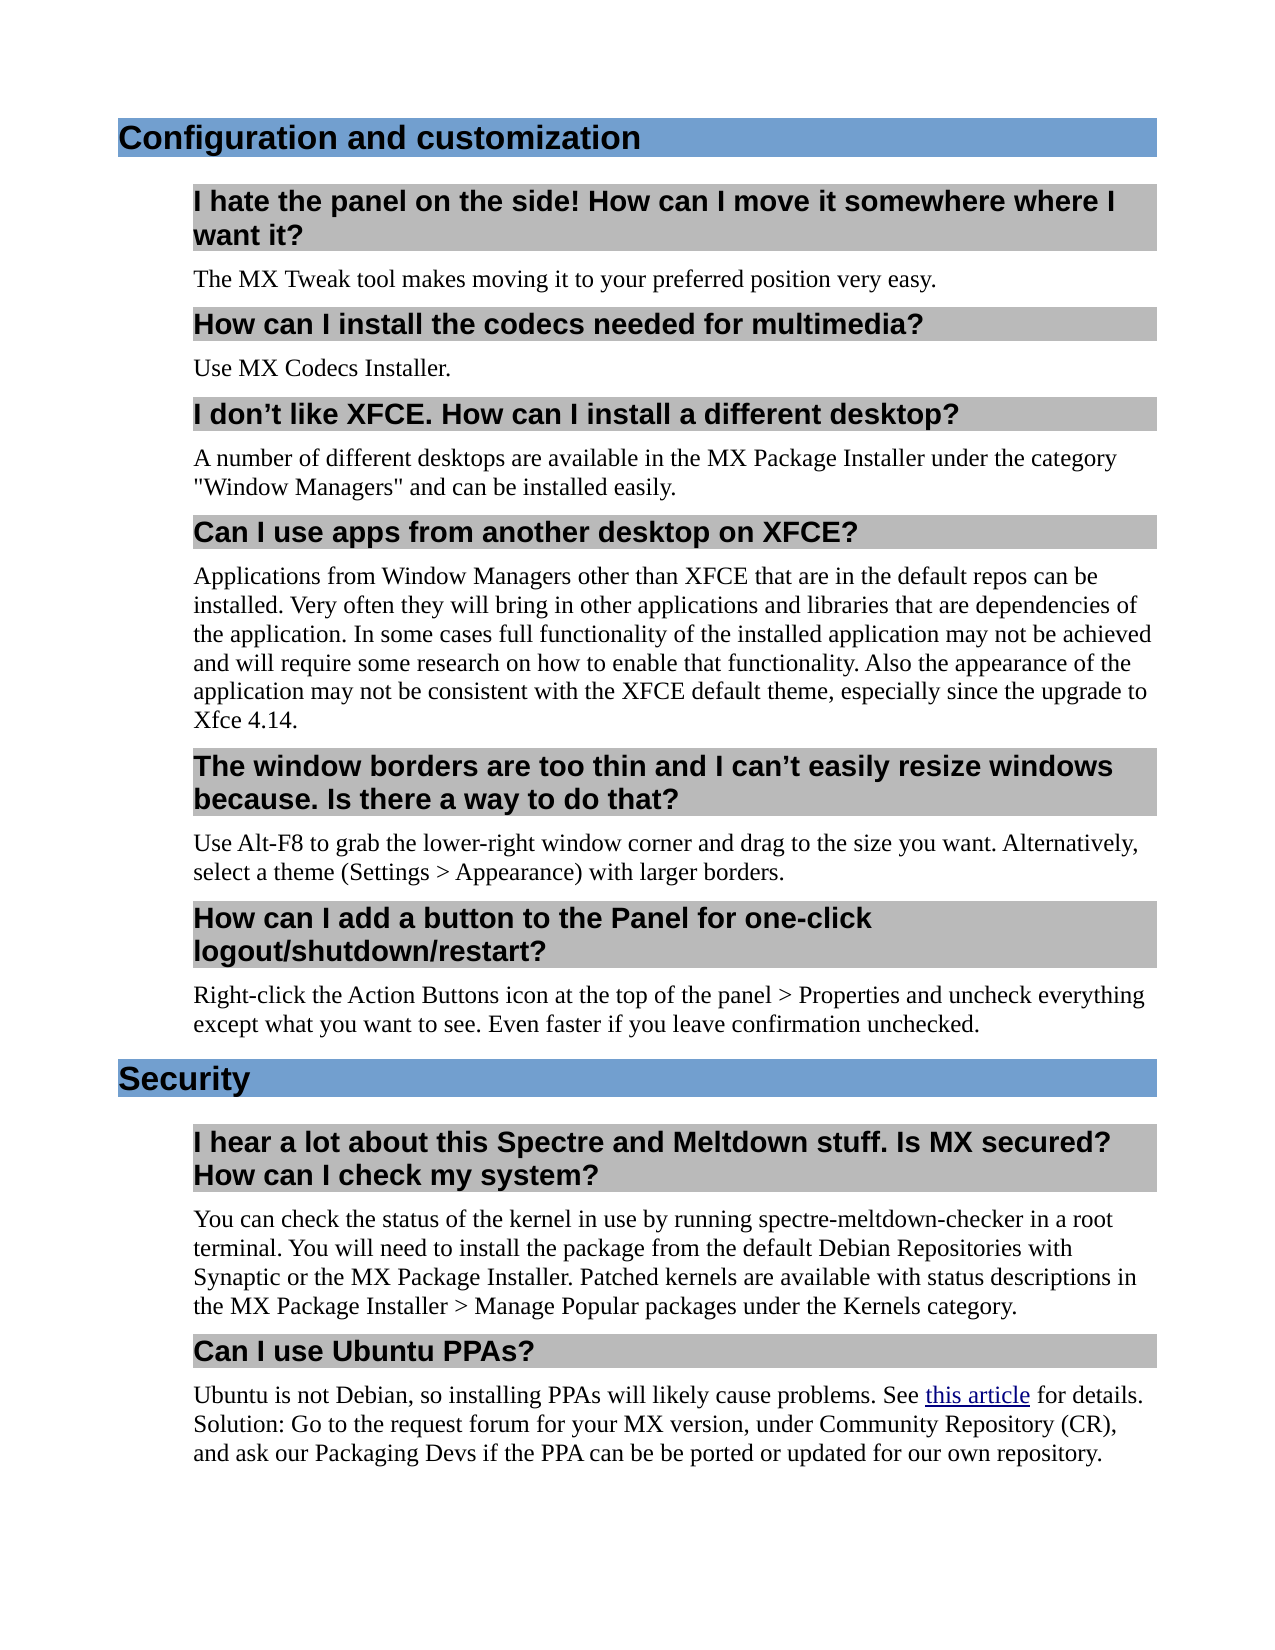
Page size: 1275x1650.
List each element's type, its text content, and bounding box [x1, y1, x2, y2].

text Ubuntu is not Debian, so installing PPAs will likely cause problems. See this article for details. Solution: Go to the request forum for your MX version, under Community Repository (CR), and ask our Packaging Devs if the PPA can be be ported or updated for our own repository. [193, 1380, 1157, 1467]
text You can check the status of the kernel in use by running spectre-meltdown-checker in a root terminal. You will need to install the package from the default Debian Repositories with Synaptic or the MX Package Installer. Patched kernels are available with status descriptions in the MX Package Installer > Manage Popular packages under the Kernels category. [193, 1204, 1157, 1319]
text Use MX Codecs Installer. [193, 353, 1157, 382]
subtitle I don’t like XFCE. How can I install a different desktop? [193, 397, 1157, 431]
text The MX Tweak tool makes moving it to your preferred position very easy. [193, 264, 1157, 293]
subtitle How can I add a button to the Panel for one-click logout/shutdown/restart? [193, 901, 1157, 968]
subtitle Can I use Ubuntu PPAs? [193, 1334, 1157, 1368]
subtitle Can I use apps from another desktop on XFCE? [193, 515, 1157, 549]
subtitle How can I install the codecs needed for multimedia? [193, 307, 1157, 341]
text Use Alt-F8 to grab the lower-right window corner and drag to the size you want. Alternatively, select a theme (Settings > Appearance) with larger borders. [193, 828, 1157, 886]
subtitle Configuration and customization [118, 118, 1157, 157]
text Right-click the Action Buttons icon at the top of the panel > Properties and uncheck everything except what you want to see. Even faster if you leave confirmation unchecked. [193, 981, 1157, 1038]
subtitle I hate the panel on the side! How can I move it somewhere where I want it? [193, 184, 1157, 251]
subtitle The window borders are too thin and I can’t easily resize windows because. Is there a way to do that? [193, 748, 1157, 816]
text A number of different desktops are available in the MX Package Installer under the category "Window Managers" and can be installed easily. [193, 443, 1157, 501]
text Applications from Window Managers other than XFCE that are in the default repos can be installed. Very often they will bring in other applications and libraries that are dependencies of the application. In some cases full functionality of the installed application may not be achieved and will require some research on how to enable that functionality. Also the appearance of the application may not be consistent with the XFCE default theme, especially since the upgrade to Xfce 4.14. [193, 561, 1157, 734]
subtitle I hear a lot about this Spectre and Meltdown stuff. Is MX secured? How can I check my system? [193, 1124, 1157, 1192]
subtitle Security [118, 1059, 1157, 1097]
